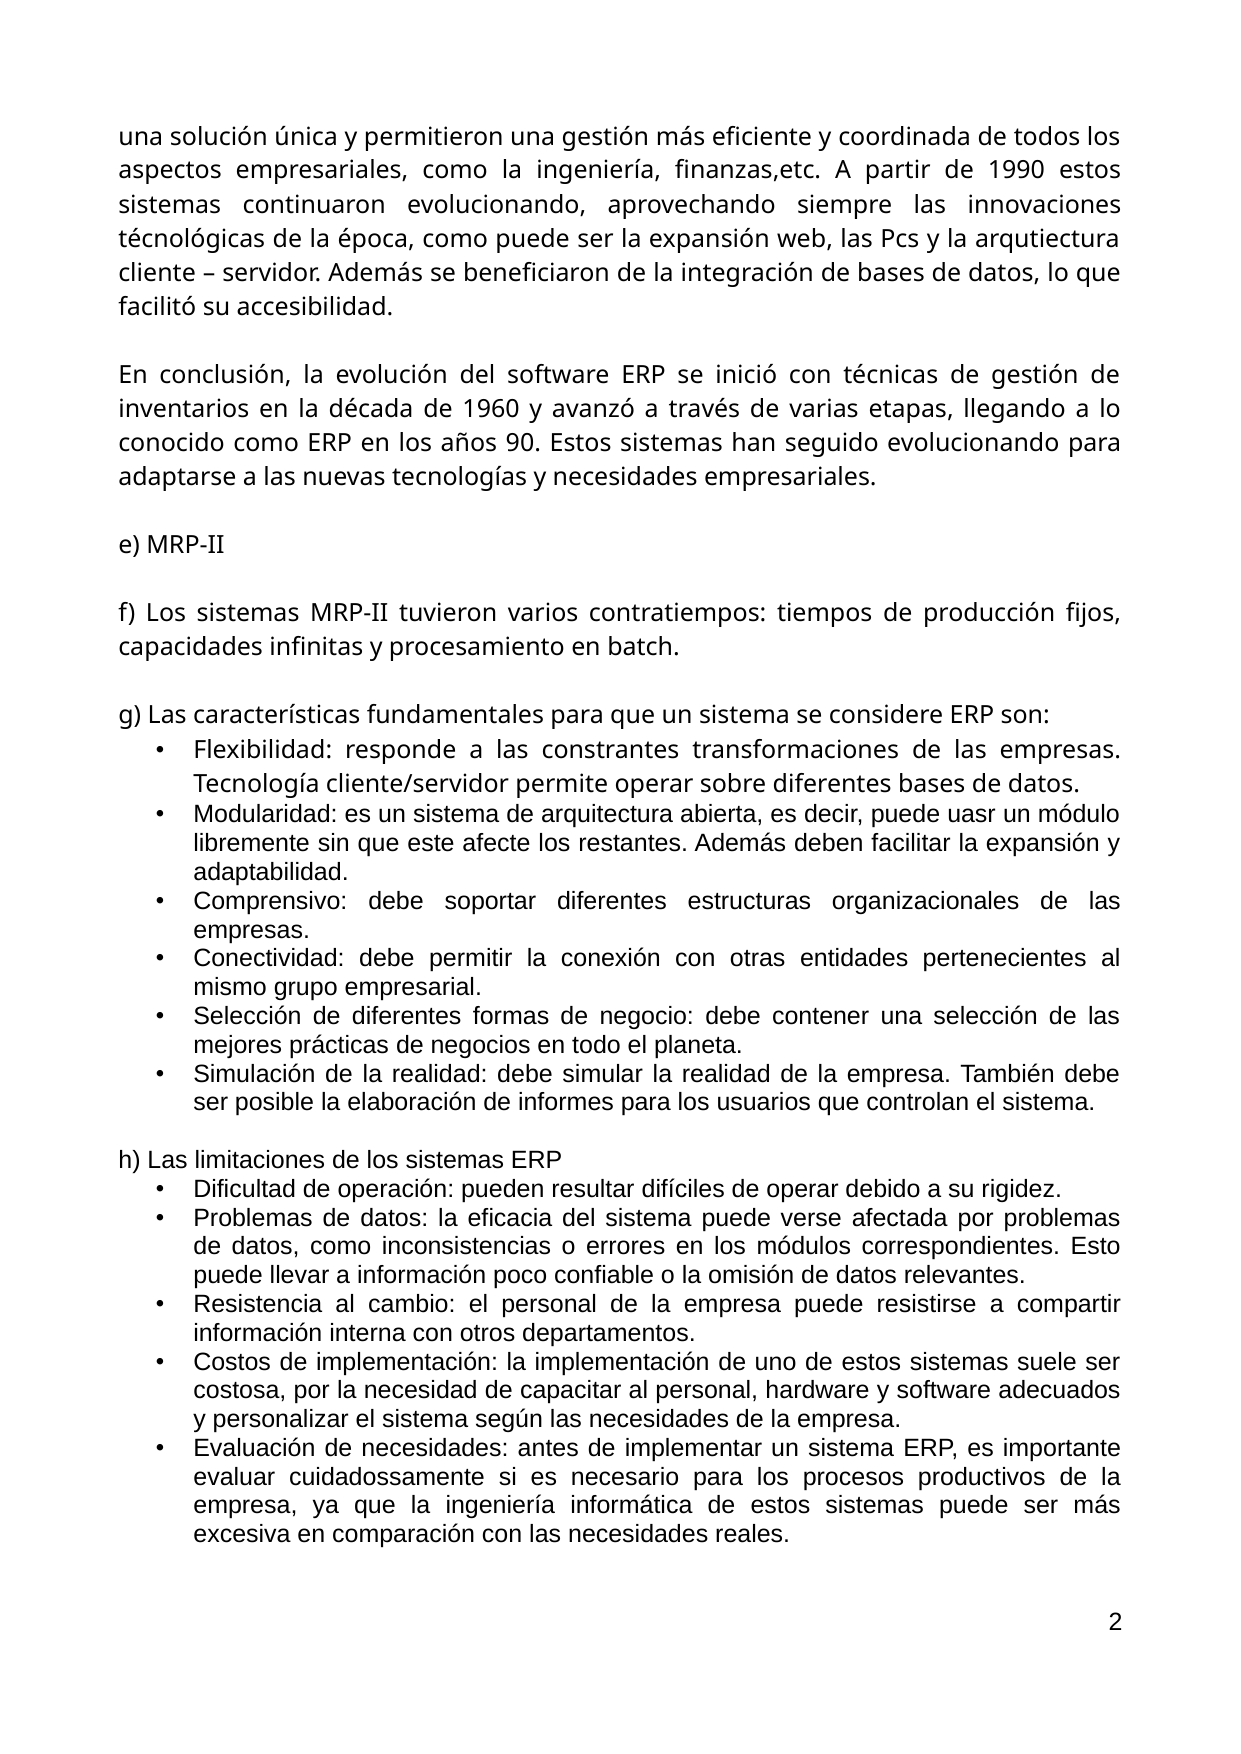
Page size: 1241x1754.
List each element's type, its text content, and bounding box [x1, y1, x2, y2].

list Resistencia al cambio: el personal de la empresa puede resistirse a compartir información interna con otros departamentos. [156, 1289, 1122, 1346]
list Dificultad de operación: pueden resultar difíciles de operar debido a su rigidez. [156, 1174, 1122, 1202]
list Selección de diferentes formas de negocio: debe contener una selección de las mejores prácticas de negocios en todo el planeta. [156, 1001, 1122, 1058]
list Comprensivo: debe soportar diferentes estructuras organizacionales de las empresas. [156, 886, 1122, 943]
list Flexibilidad: responde a las constrantes transformaciones de las empresas. Tecnología cliente/servidor permite operar sobre diferentes bases de datos. [156, 731, 1122, 799]
text h) Las limitaciones de los sistemas ERP [118, 1145, 1122, 1174]
text una solución única y permitieron una gestión más eficiente y coordinada de todos los aspectos empresariales, como la ingeniería, finanzas,etc. A partir de 1990 estos sistemas continuaron evolucionando, aprovechando siempre las innovaciones técnológicas de la época, como puede ser la expansión web, las Pcs y la arqutiectura cliente – servidor. Además se beneficiaron de la integración de bases de datos, lo que facilitó su accesibilidad. [118, 118, 1122, 322]
text En conclusión, la evolución del software ERP se inició con técnicas de gestión de inventarios en la década de 1960 y avanzó a través de varias etapas, llegando a lo conocido como ERP en los años 90. Estos sistemas han seguido evolucionando para adaptarse a las nuevas tecnologías y necesidades empresariales. [118, 357, 1122, 493]
text e) MRP-II [118, 527, 1122, 561]
text f) Los sistemas MRP-II tuvieron varios contratiempos: tiempos de producción fijos, capacidades infinitas y procesamiento en batch. [118, 595, 1122, 663]
list Modularidad: es un sistema de arquitectura abierta, es decir, puede uasr un módulo libremente sin que este afecte los restantes. Además deben facilitar la expansión y adaptabilidad. [156, 799, 1122, 886]
text g) Las características fundamentales para que un sistema se considere ERP son: [118, 697, 1122, 731]
list Costos de implementación: la implementación de uno de estos sistemas suele ser costosa, por la necesidad de capacitar al personal, hardware y software adecuados y personalizar el sistema según las necesidades de la empresa. [156, 1346, 1122, 1433]
list Conectividad: debe permitir la conexión con otras entidades pertenecientes al mismo grupo empresarial. [156, 943, 1122, 1001]
list Problemas de datos: la eficacia del sistema puede verse afectada por problemas de datos, como inconsistencias o errores en los módulos correspondientes. Esto puede llevar a información poco confiable o la omisión de datos relevantes. [156, 1202, 1122, 1289]
list Simulación de la realidad: debe simular la realidad de la empresa. También debe ser posible la elaboración de informes para los usuarios que controlan el sistema. [156, 1058, 1122, 1116]
list Evaluación de necesidades: antes de implementar un sistema ERP, es importante evaluar cuidadossamente si es necesario para los procesos productivos de la empresa, ya que la ingeniería informática de estos sistemas puede ser más excesiva en comparación con las necesidades reales. [156, 1433, 1122, 1548]
